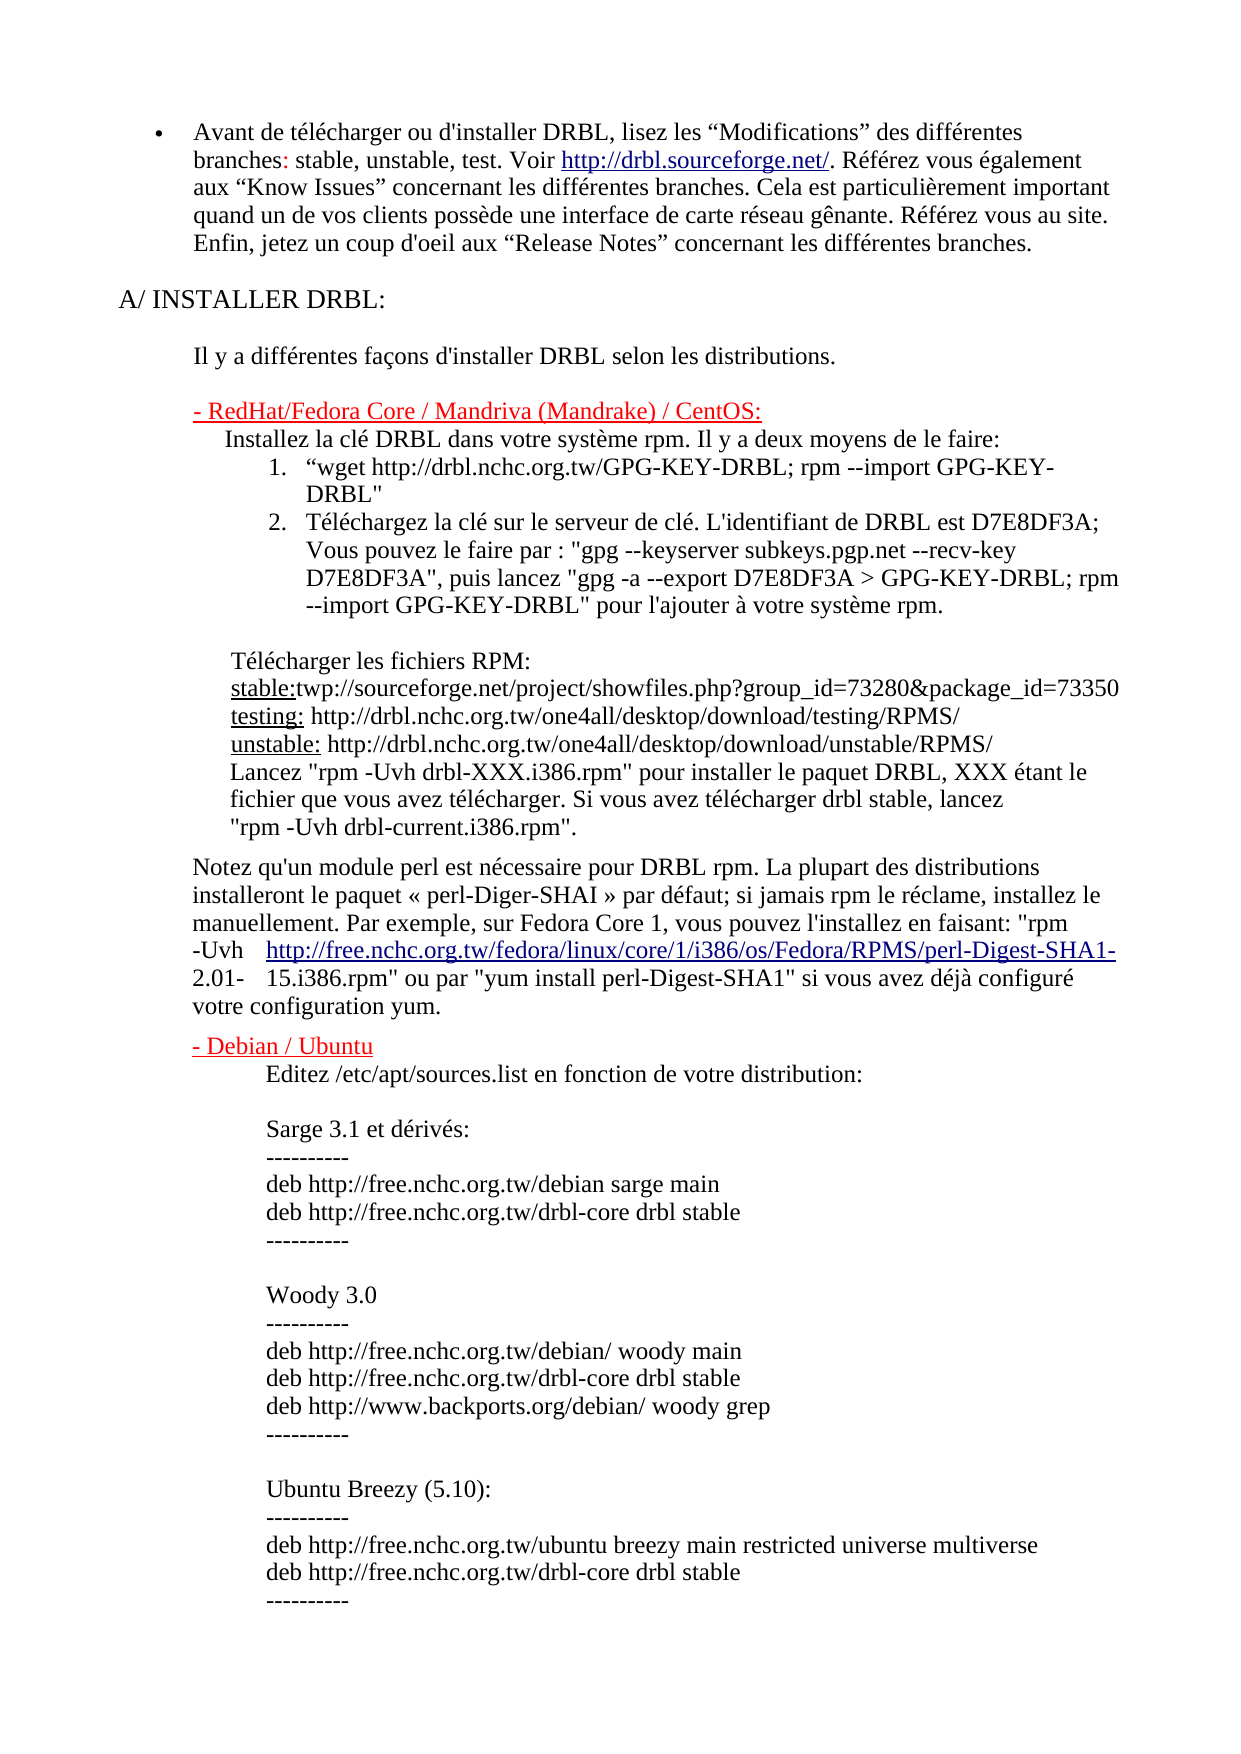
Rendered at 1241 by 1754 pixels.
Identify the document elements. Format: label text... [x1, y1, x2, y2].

text Editez /etc/apt/sources.list en fonction de votre distribution: [265, 1060, 1122, 1087]
text Télécharger les fichiers RPM: [118, 647, 1122, 674]
text Notez qu'un module perl est nécessaire pour DRBL rpm. La plupart des distributions installeront le paquet « perl-Diger-SHAI » par défaut; si jamais rpm le réclame, installez le manuellement. Par exemple, sur Fedora Core 1, vous pouvez l'installez en faisant: "rpm -Uvh http://free.nchc.org.tw/fedora/linux/core/1/i386/os/Fedora/RPMS/perl-Digest-SHA1- 2.01- 15.i386.rpm" ou par "yum install perl-Digest-SHA1" si vous avez déjà configuré votre configuration yum. [118, 853, 1122, 1019]
text Sarge 3.1 et dérivés: [118, 1115, 1122, 1143]
text testing: http://drbl.nchc.org.tw/one4all/desktop/download/testing/RPMS/ [118, 702, 1122, 730]
text stable:twp://sourceforge.net/project/showfiles.php?group_id=73280&package_id=73350 [118, 674, 1122, 702]
list Téléchargez la clé sur le serveur de clé. L'identifiant de DRBL est D7E8DF3A; [268, 508, 1122, 536]
text --import GPG-KEY-DRBL" pour l'ajouter à votre système rpm. [306, 591, 1122, 619]
text Il y a différentes façons d'installer DRBL selon les distributions. [193, 342, 1122, 370]
text - Debian / Ubuntu [192, 1032, 1122, 1060]
text A/ INSTALLER DRBL: [118, 284, 1122, 314]
text Vous pouvez le faire par : "gpg --keyserver subkeys.pgp.net --recv-key D7E8DF3A", puis lancez "gpg -a --export D7E8DF3A > GPG-KEY-DRBL; rpm [306, 536, 1122, 591]
text unstable: http://drbl.nchc.org.tw/one4all/desktop/download/unstable/RPMS/ [118, 730, 1122, 758]
text Lancez "rpm -Uvh drbl-XXX.i386.rpm" pour installer le paquet DRBL, XXX étant le fichier que vous avez télécharger. Si vous avez télécharger drbl stable, lancez "rpm -Uvh drbl-current.i386.rpm". [118, 758, 1122, 841]
text Woody 3.0 [118, 1281, 1122, 1309]
list Avant de télécharger ou d'installer DRBL, lisez les “Modifications” des différentes branches: stable, unstable, test. Voir http://drbl.sourceforge.net/. Référez vous également aux “Know Issues” concernant les différentes branches. Cela est particulièrement important quand un de vos clients possède une interface de carte réseau gênante. Référez vous au site. Enfin, jetez un coup d'oeil aux “Release Notes” concernant les différentes branches. [156, 118, 1122, 257]
text Installez la clé DRBL dans votre système rpm. Il y a deux moyens de le faire: [193, 425, 1122, 453]
text - RedHat/Fedora Core / Mandriva (Mandrake) / CentOS: [193, 397, 1122, 425]
text ---------- deb http://free.nchc.org.tw/debian sarge main deb http://free.nchc.org.tw/drbl-core drbl stable ---------- [118, 1143, 1122, 1254]
text Ubuntu Breezy (5.10): ---------- deb http://free.nchc.org.tw/ubuntu breezy main restricted universe multiverse deb http://free.nchc.org.tw/drbl-core drbl stable ---------- [118, 1475, 1122, 1614]
text ---------- deb http://free.nchc.org.tw/debian/ woody main deb http://free.nchc.org.tw/drbl-core drbl stable deb http://www.backports.org/debian/ woody grep ---------- [118, 1309, 1122, 1448]
list “wget http://drbl.nchc.org.tw/GPG-KEY-DRBL; rpm --import GPG-KEY-DRBL" [268, 453, 1122, 508]
